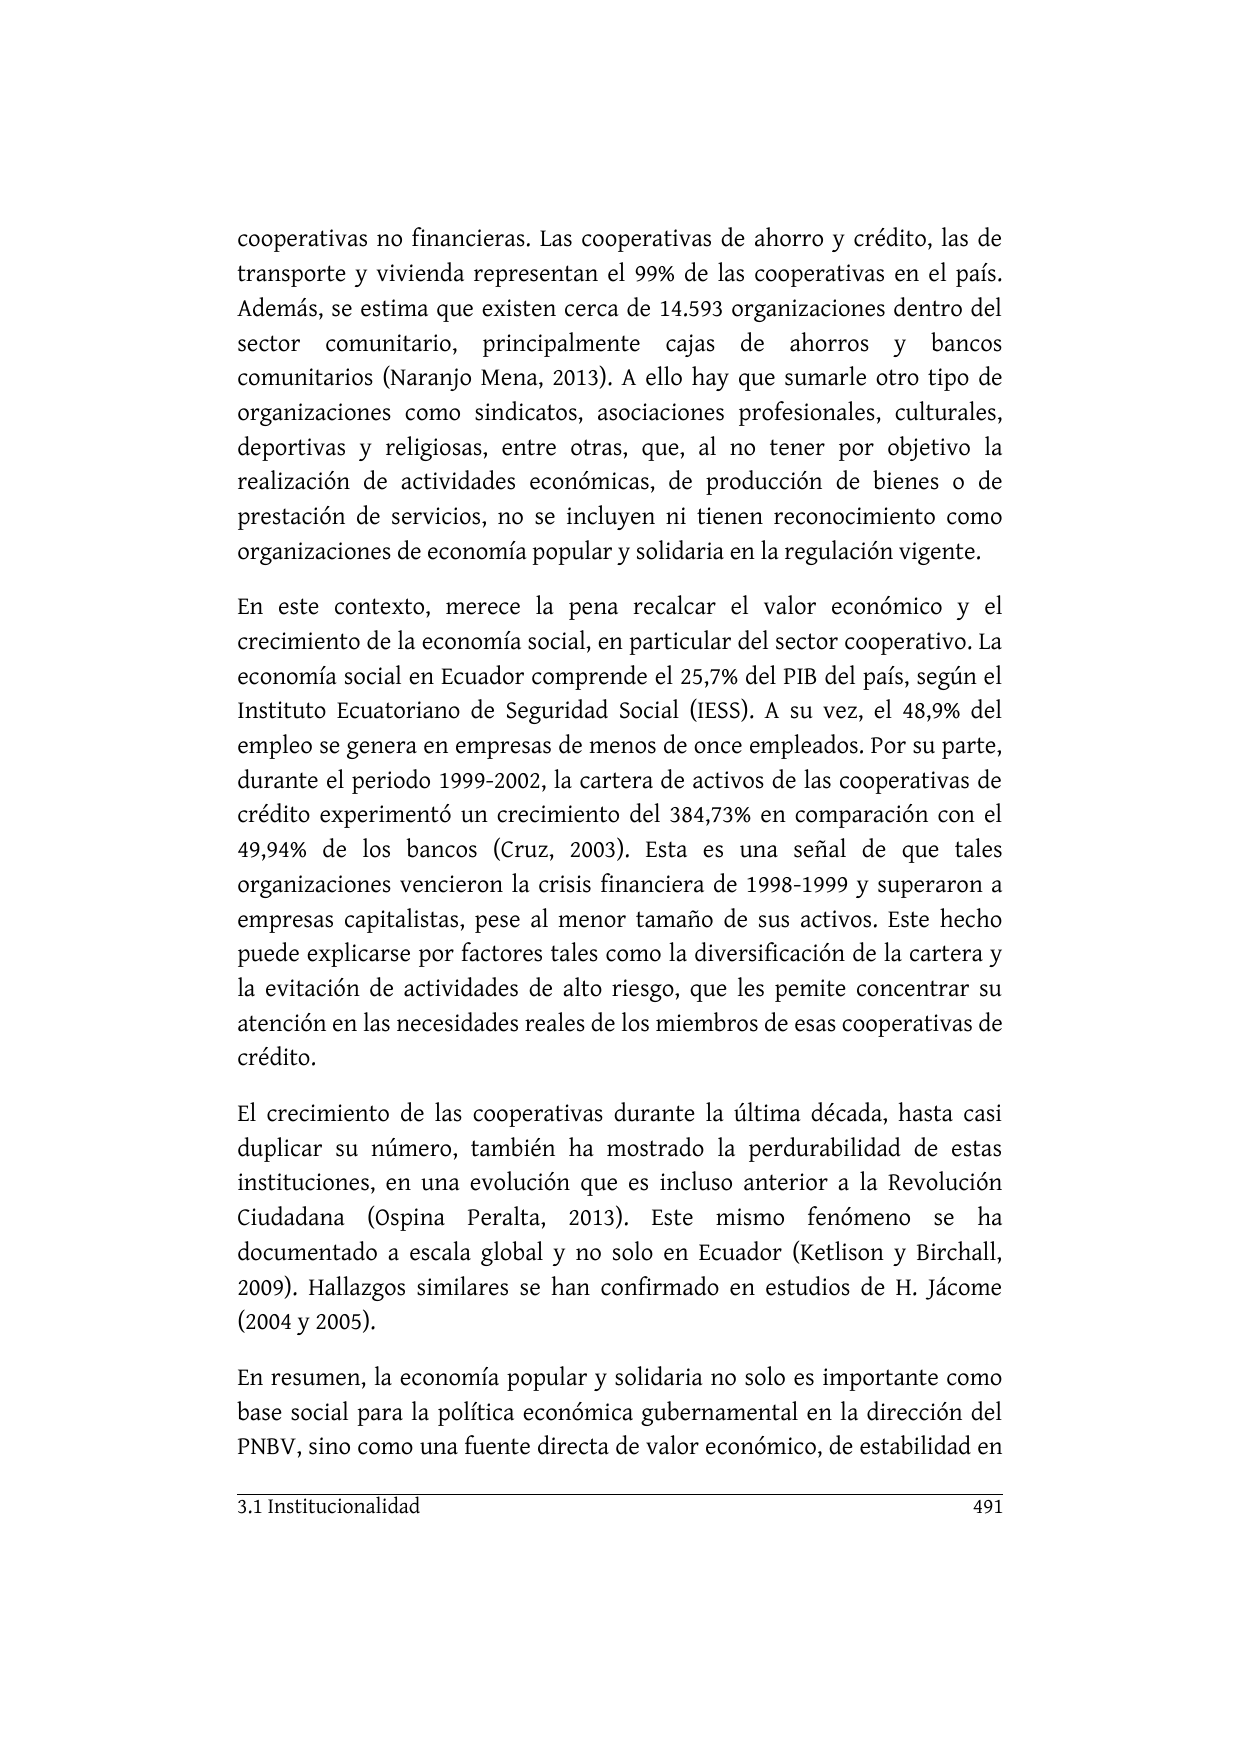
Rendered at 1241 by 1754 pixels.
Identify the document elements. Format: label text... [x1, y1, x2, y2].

text En resumen, la economía popular y solidaria no solo es importante como base social para la política económica gubernamental en la dirección del PNBV, sino como una fuente directa de valor económico, de estabilidad en [237, 1363, 1003, 1462]
text En este contexto, merece la pena recalcar el valor económico y el crecimiento de la economía social, en particular del sector cooperativo. La economía social en Ecuador comprende el 25,7% del PIB del país, según el Instituto Ecuatoriano de Seguridad Social (IESS). A su vez, el 48,9% del empleo se genera en empresas de menos de once empleados. Por su parte, durante el periodo 1999-2002, la cartera de activos de las cooperativas de crédito experimentó un crecimiento del 384,73% en comparación con el 49,94% de los bancos (Cruz, 2003). Esta es una señal de que tales organizaciones vencieron la crisis financiera de 1998-1999 y superaron a empresas capitalistas, pese al menor tamaño de sus activos. Este hecho puede explicarse por factores tales como la diversificación de la cartera y la evitación de actividades de alto riesgo, que les pemite concentrar su atención en las necesidades reales de los miembros de esas cooperativas de crédito. [237, 593, 1003, 1073]
text cooperativas no financieras. Las cooperativas de ahorro y crédito, las de transporte y vivienda representan el 99% de las cooperativas en el país. Además, se estima que existen cerca de 14.593 organizaciones dentro del sector comunitario, principalmente cajas de ahorros y bancos comunitarios (Naranjo Mena, 2013). A ello hay que sumarle otro tipo de organizaciones como sindicatos, asociaciones profesionales, culturales, deportivas y religiosas, entre otras, que, al no tener por objetivo la realización de actividades económicas, de producción de bienes o de prestación de servicios, no se incluyen ni tienen reconocimiento como organizaciones de economía popular y solidaria en la regulación vigente. [237, 225, 1003, 566]
text El crecimiento de las cooperativas durante la última década, hasta casi duplicar su número, también ha mostrado la perdurabilidad de estas instituciones, en una evolución que es incluso anterior a la Revolución Ciudadana (Ospina Peralta, 2013). Este mismo fenómeno se ha documentado a escala global y no solo en Ecuador (Ketlison y Birchall, 2009). Hallazgos similares se han confirmado en estudios de H. Jácome (2004 y 2005). [237, 1099, 1003, 1337]
